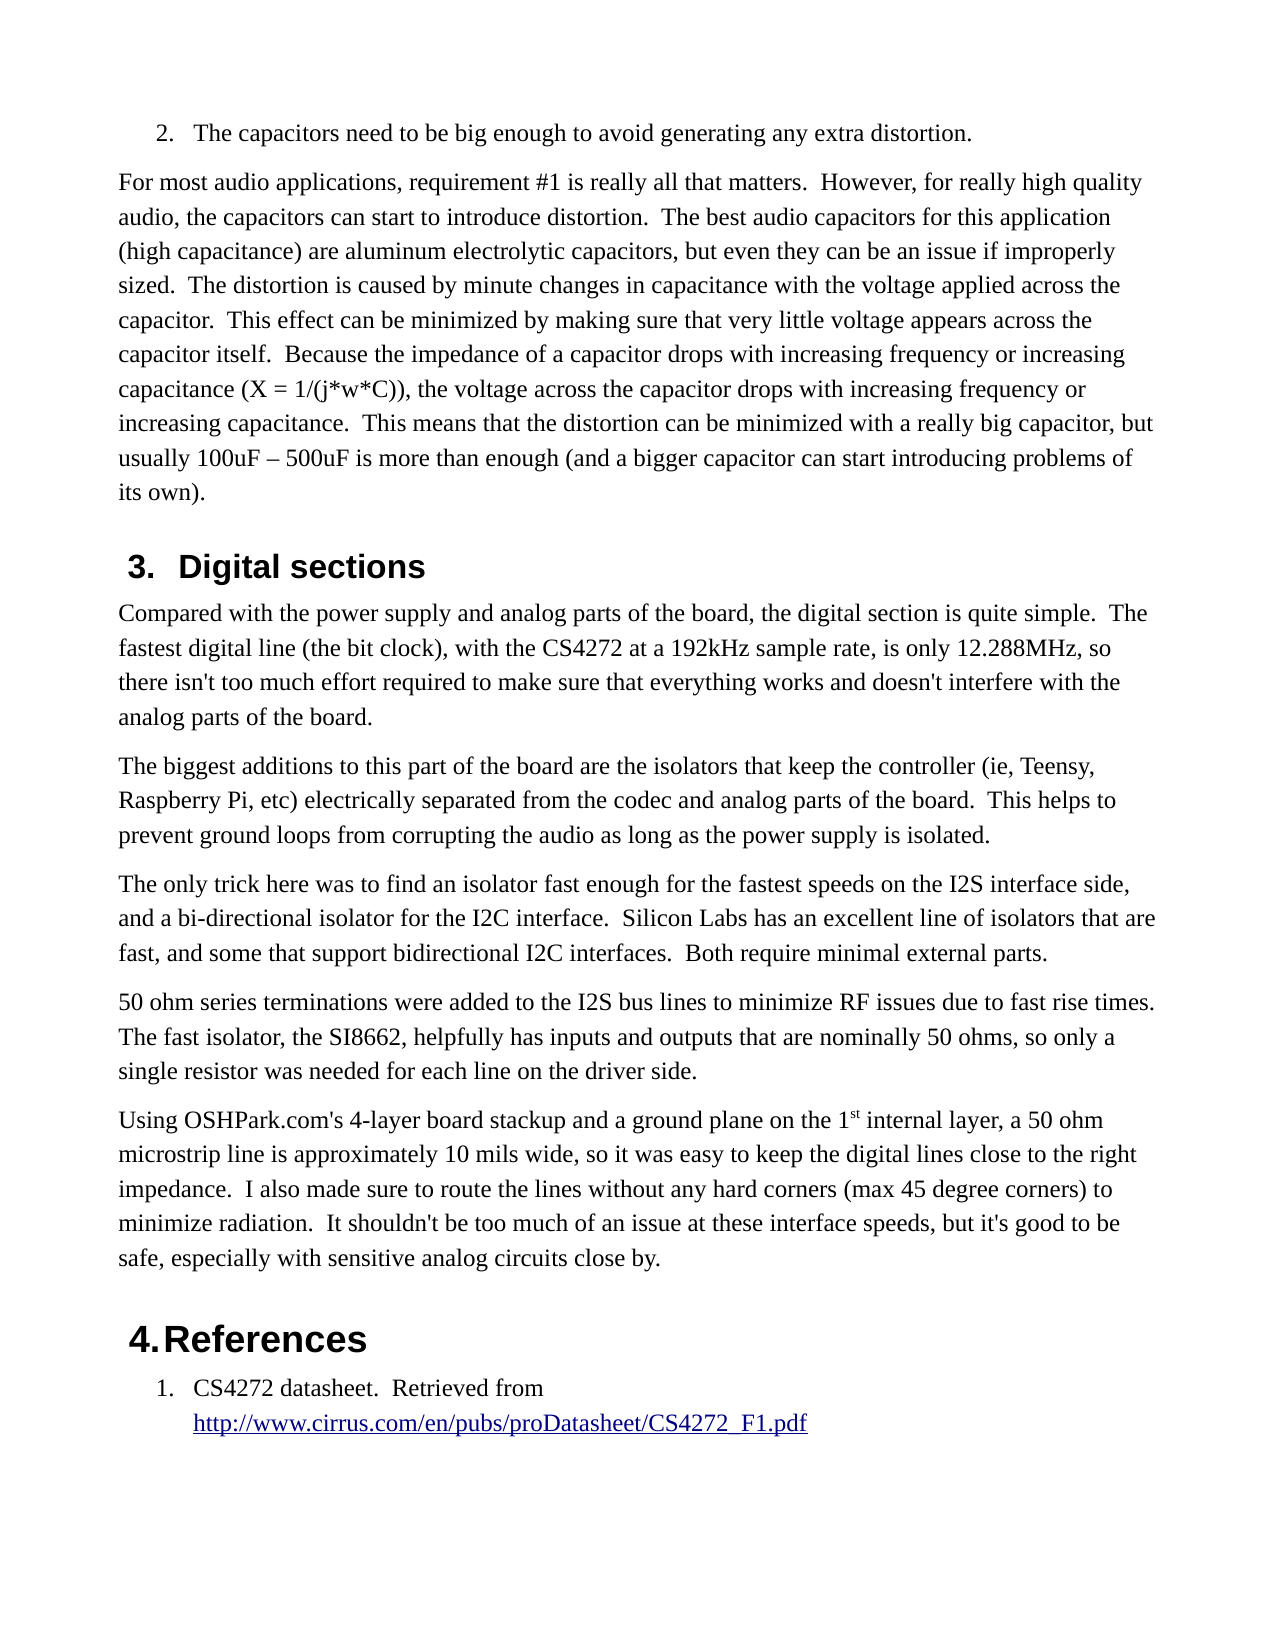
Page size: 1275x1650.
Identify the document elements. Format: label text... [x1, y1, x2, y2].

text 50 ohm series terminations were added to the I2S bus lines to minimize RF issues due to fast rise times. The fast isolator, the SI8662, helpfully has inputs and outputs that are nominally 50 ohms, so only a single resistor was needed for each line on the driver side. [118, 987, 1157, 1085]
list The capacitors need to be big enough to avoid generating any extra distortion. [156, 118, 1157, 147]
subtitle Digital sections [118, 547, 1157, 586]
text Compared with the power supply and analog parts of the board, the digital section is quite simple. The fastest digital line (the bit clock), with the CS4272 at a 192kHz sample rate, is only 12.288MHz, so there isn't too much effort required to make sure that everything works and doesn't interfere with the analog parts of the board. [118, 598, 1157, 731]
text The biggest additions to this part of the board are the isolators that keep the controller (ie, Teensy, Raspberry Pi, etc) electrically separated from the codec and analog parts of the board. This helps to prevent ground loops from corrupting the audio as long as the power supply is isolated. [118, 751, 1157, 849]
text For most audio applications, requirement #1 is really all that matters. However, for really high quality audio, the capacitors can start to introduce distortion. The best audio capacitors for this application (high capacitance) are aluminum electrolytic capacitors, but even they can be an issue if improperly sized. The distortion is caused by minute changes in capacitance with the voltage applied across the capacitor. This effect can be minimized by making sure that very little voltage appears across the capacitor itself. Because the impedance of a capacitor drops with increasing frequency or increasing capacitance (X = 1/(j*w*C)), the voltage across the capacitor drops with increasing frequency or increasing capacitance. This means that the distortion can be minimized with a really big capacitor, but usually 100uF – 500uF is more than enough (and a bigger capacitor can start introducing problems of its own). [118, 167, 1157, 506]
text The only trick here was to find an isolator fast enough for the fastest speeds on the I2S interface side, and a bi-directional isolator for the I2C interface. Silicon Labs has an excellent line of isolators that are fast, and some that support bidirectional I2C interfaces. Both require minimal external parts. [118, 869, 1157, 967]
text Using OSHPark.com's 4-layer board stackup and a ground plane on the 1st internal layer, a 50 ohm microstrip line is approximately 10 mils wide, so it was easy to keep the digital lines close to the right impedance. I also made sure to route the lines without any hard corners (max 45 degree corners) to minimize radiation. It shouldn't be too much of an issue at these interface speeds, but it's good to be safe, especially with sensitive analog circuits close by. [118, 1105, 1157, 1272]
list CS4272 datasheet. Retrieved from http://www.cirrus.com/en/pubs/proDatasheet/CS4272_F1.pdf [156, 1373, 1157, 1436]
subtitle References [118, 1317, 1157, 1361]
